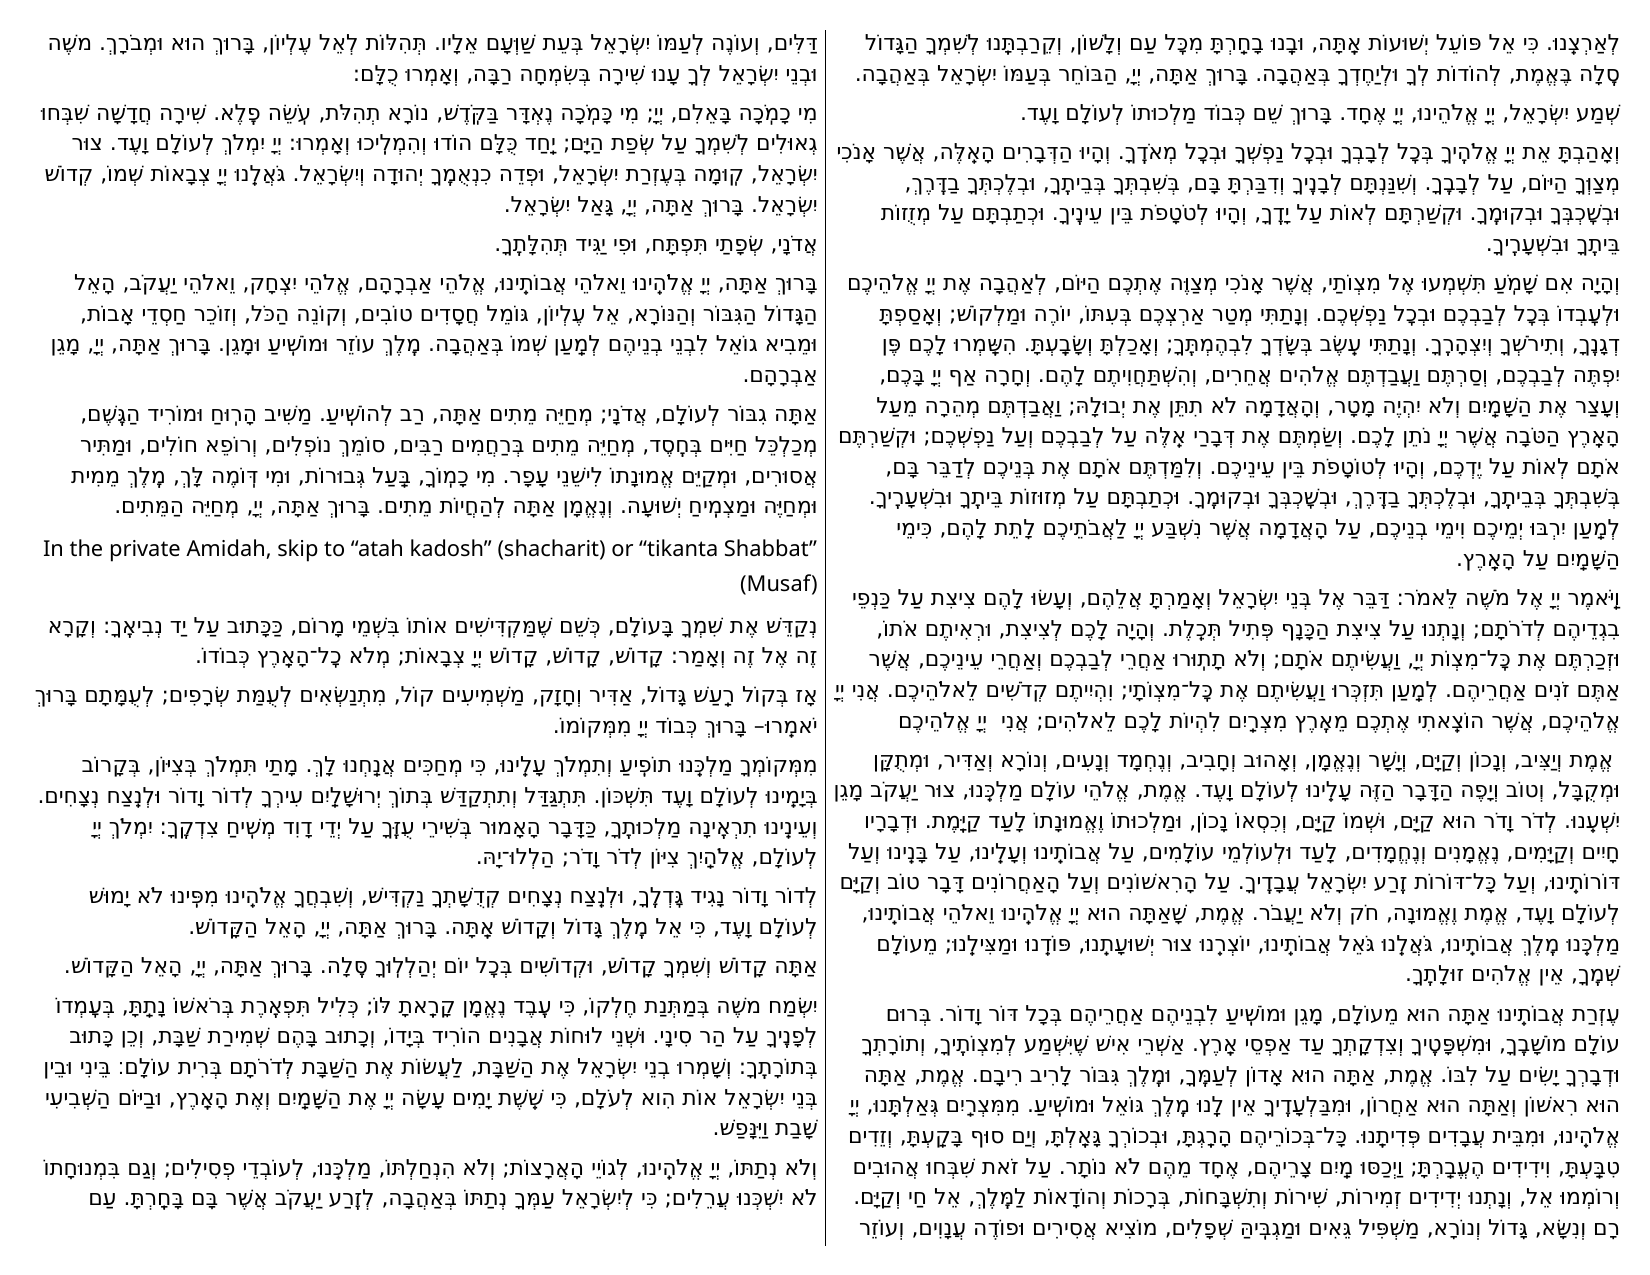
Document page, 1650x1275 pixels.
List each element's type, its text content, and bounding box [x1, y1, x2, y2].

text מִמְּקוֹמְךָ מַלְכֵּֽנוּ תוֹפִֽיעַ וְתִמְלֹךְ עָלֵֽינוּ, כִּי מְחַכִּים אֲנַֽחְנוּ לָךְ. מָתַי תִּמְלֹךְ בְּצִיּוֹן, בְּקָרוֹב בְּיָמֵֽינוּ לְעוֹלָם וָעֶד תִּשְׁכּוֹן. תִּתְגַּדַּל וְתִתְקַדַּשׁ בְּתוֹךְ יְרוּשָׁלַֽיִם עִירְךָ לְדוֹר וָדוֹר וּלְנֵֽצַח נְצָחִים. וְעֵינֵֽינוּ תִרְאֶֽינָה מַלְכוּתֶֽךָ, כַּדָּבָר הָאָמוּר בְּשִׁירֵי עֻזֶּֽךָ עַל יְדֵי דָוִד מְשִֽׁיחַ צִדְקֶֽךָ: יִמְלֹךְ יְיָ לְעוֹלָם, אֱלֹהַֽיִךְ צִיּוֹן לְדֹר וָדֹר; הַלְלוּ־יָהּ. [30, 752, 817, 870]
text שְׁמַע יִשְׂרָאֵל, יְיָ אֱלֹהֵינוּ, יְיָ אֶחָד. בָּרוּךְ שֵׁם כְּבוֹד מַלְכוּתוֹ לְעוֹלָם וָעֶד. [832, 100, 1620, 125]
text אַתָּה קָדוֹשׁ וְשִׁמְךָ קָדוֹשׁ, וּקְדוֹשִׁים בְּכׇל יוֹם יְהַלְלֽוּךָ סֶּֽלָה. בָּרוּךְ אַתָּה, יְיָ, הָאֵל הַקָּדוֹשׁ. [30, 953, 817, 979]
text אַתָּה גִבּוֹר לְעוֹלָם, אֲדֹנָי; מְחַיֵּה מֵתִים אַתָּה, רַב לְהוֹשִֽׁיעַ. מַשִּׁיב הָרֽוּחַ וּמוֹרִיד הַגֶּֽשֶׁם, מְכַלְכֵּל חַיִּים בְּחֶֽסֶד, מְחַיֵּה מֵתִים בְּרַחֲמִים רַבִּים, סוֹמֵךְ נוֹפְלִים, וְרוֹפֵא חוֹלִים, וּמַתִּיר אֲסוּרִים, וּמְקַיֵּם אֱמוּנָתוֹ לִישֵׁנֵי עָפָר. מִי כָמֽוֹךָ, בַּֽעַל גְּבוּרוֹת, וּמִי דּֽוֹמֶה לָּךְ, מֶֽלֶךְ מֵמִית וּמְחַיֶּה וּמַצְמִֽיחַ יְשׁוּעָה. וְנֶאֱמָן אַתָּה לְהַחֲיוֹת מֵתִים. בָּרוּךְ אַתָּה, יְיָ, מְחַיֵּה הַמֵּתִים. [30, 401, 817, 519]
text וַיֹּֽאמֶר יְיָ אֶל מֹשֶׁה לֵּאמֹר: דַּבֵּר אֶל בְּנֵי יִשְׂרָאֵל וְאָמַרְתָּ אֲלֵהֶם, וְעָשׂוּ לָהֶם צִיצִת עַל כַּנְפֵי בִגְדֵיהֶם לְדֹרֹתָם; וְנָתְנוּ עַל צִיצִת הַכָּנָף פְּתִיל תְּכֵֽלֶת. וְהָיָה לָכֶם לְצִיצִת, וּרְאִיתֶם אֹתוֹ, וּזְכַרְתֶּם אֶת כׇּל־מִצְוֺת יְיָ, וַעֲשִׂיתֶם אֹתָם; וְלֹא תָתֽוּרוּ אַחֲרֵי לְבַבְכֶם וְאַחֲרֵי עֵינֵיכֶם, אֲשֶׁר אַתֶּם זֹנִים אַחֲרֵיהֶם. לְמַֽעַן תִּזְכְּרוּ וַעֲשִׂיתֶם אֶת כׇּל־מִצְוֺתָי; וִהְיִיתֶם קְדֹשִׁים לֵאלֹהֵיכֶם. אֲנִי יְיָ אֱלֹהֵיכֶם, אֲשֶׁר הוֹצֵֽאתִי אֶתְכֶם מֵאֶֽרֶץ מִצְרַֽיִם לִהְיוֹת לָכֶם לֵאלֹהִים; אֲנִי יְיָ אֱלֹהֵיכֶם [832, 585, 1620, 733]
text יִשְׂמַח משֶׁה בְּמַתְּנַת חֶלְקוֹ, כִּי עֶֽבֶד נֶאֱמָן קָרָֽאתָ לּוֹ; כְּלִיל תִּפְאֶֽרֶת בְּרֹאשׁוֹ נָתַֽתָּ, בְּעׇמְדוֹ לְפָנֶֽיךָ עַל הַר סִינָי. וּשְׁנֵי לוּחוֹת אֲבָנִים הוֹרִיד בְּיָדוֹ, וְכָתוּב בָּהֶם שְׁמִירַת שַׁבָּת, וְכֵן כָּתוּב בְּתוֹרָתֶֽךָ: וְשָׁמְרוּ בְנֵי יִשְׂרָאֵל אֶת הַשַּׁבָּת, לַעֲשׂוֹת אֶת הַשַּׁבָּת לְדֹרֹתָם בְּרִית עוֹלָם׃ בֵּינִי וּבֵין בְּנֵי יִשְׂרָאֵל אוֹת הִוא לְעֹלָם, כִּי שֵֽׁשֶׁת יָמִים עָשָׂה יְיָ אֶת הַשָּׁמַֽיִם וְאֶת הָאָֽרֶץ, וּבַיּוֹם הַשְּׁבִיעִי שָׁבַת וַיִּנָּפַשׁ. [30, 993, 817, 1141]
text בָּרוּךְ אַתָּה, יְיָ אֱלֹהֵֽינוּ וֵאלֹהֵי אֲבוֹתֵֽינוּ, אֱלֹהֵי אַבְרָהָם, אֱלֹהֵי יִצְחָק, וֵאלֹהֵי יַעֲקֹב, הָאֵל הַגָּדוֹל הַגִּבּוֹר וְהַנּוֹרָא, אֵל עֶלְיוֹן, גּוֹמֵל חֲסָדִים טוֹבִים, וְקוֹנֵה הַכֹּל, וְזוֹכֵר חַסְדֵי אָבוֹת, וּמֵבִיא גוֹאֵל לִבְנֵי בְנֵיהֶם לְמַֽעַן שְׁמוֹ בְּאַהֲבָה. מֶֽלֶךְ עוֹזֵר וּמוֹשִֽׁיעַ וּמָגֵן. בָּרוּךְ אַתָּה, יְיָ, מָגֵן אַבְרָהָם. [30, 270, 817, 388]
text מִי כָמֹֽכָה בָּאֵלִם, יְיָ; מִי כָּמֹֽכָה נֶאְדָּר בַּקֹּֽדֶשׁ, נוֹרָא תְהִלֹּת, עֹֽשֵׂה פֶֽלֶא. שִׁירָה חֲדָשָׁה שִׁבְּחוּ גְאוּלִים לְשִׁמְךָ עַל שְׂפַת הַיָּם; יַֽחַד כֻּלָּם הוֹדוּ וְהִמְלִֽיכוּ וְאָמְרוּ: יְיָ יִמְלֹךְ לְעוֹלָם וָעֶד. צוּר יִשְׂרָאֵל, קֽוּמָה בְּעֶזְרַת יִשְׂרָאֵל, וּפְדֵה כִנְאֻמֶֽךָ יְהוּדָה וְיִשְׂרָאֵל. גֹּאֲלֵֽנוּ יְיָ צְבָאוֹת שְׁמוֹ, קְדוֹשׁ יִשְׂרָאֵל. בָּרוּךְ אַתָּה, יְיָ, גָּאַל יִשְׂרָאֵל. [30, 100, 817, 217]
text וְאָהַבְתָּ אֵת יְיָ אֱלֹהֶֽיךָ בְּכׇל לְבָבְךָ וּבְכׇל נַפְשְׁךָ וּבְכׇל מְאֹדֶֽךָ. וְהָיוּ הַדְּבָרִים הָאֵֽלֶּה, אֲשֶׁר אָנֹכִי מְצַוְּךָ הַיּוֹם, עַל לְבָבֶֽךָ. וְשִׁנַּנְתָּם לְבָנֶֽיךָ וְדִבַּרְתָּ בָּם, בְּשִׁבְתְּךָ בְּבֵיתֶֽךָ, וּבְלֶכְתְּךָ בַדֶּֽרֶךְ, וּבְשׇׁכְבְּךָ וּבְקוּמֶֽךָ. וּקְשַׁרְתָּם לְאוֹת עַל יָדֶֽךָ, וְהָיוּ לְטֹטָפֹת בֵּין עֵינֶֽיךָ. וּכְתַבְתָּם עַל מְזֻזוֹת בֵּיתֶֽךָ וּבִשְׁעָרֶֽיךָ. [832, 139, 1620, 257]
text לְאַרְצֵֽנוּ. כִּי אֵל פּוֹעֵל יְשׁוּעוֹת אָֽתָּה, וּבָֽנוּ בָחַֽרְתָּ מִכׇּל עַם וְלָשׁוֹן, וְקֵרַבְתָּֽנוּ לְשִׁמְךָ הַגָּדוֹל סֶֽלָה בֶּאֱמֶת, לְהוֹדוֹת לְךָ וּלְיַחֶדְךָ בְּאַהֲבָה. בָּרוּךְ אַתָּה, יְיָ, הַבּוֹחֵר בְּעַמּוֹ יִשְׂרָאֵל בְּאַהֲבָה. [832, 30, 1620, 86]
text אֱמֶת וְיַצִּיב, וְנָכוֹן וְקַיָּם, וְיָשָׁר וְנֶאֱמָן, וְאָהוּב וְחָבִיב, וְנֶחְמָד וְנָעִים, וְנוֹרָא וְאַדִּיר, וּמְתֻקָּן וּמְקֻבָּל, וְטוֹב וְיָפֶה הַדָּבָר הַזֶּה עָלֵֽינוּ לְעוֹלָם וָעֶד. אֱמֶת, אֱלֹהֵי עוֹלָם מַלְכֵּֽנוּ, צוּר יַעֲקֹב מָגֵן יִשְׁעֵֽנוּ. לְדֹר וָדֹר הוּא קַיָּם, וּשְׁמוֹ קַיָּם, וְכִסְאוֹ נָכוֹן, וּמַלְכוּתוֹ וֶאֱמוּנָתוֹ לָעַד קַיָּֽמֶת. וּדְבָרָיו חָיִים וְקַיָּמִים, נֶאֱמָנִים וְנֶחֱמָדִים, לָעַד וּלְעוֹלְמֵי עוֹלָמִים, עַל אֲבוֹתֵֽינוּ וְעָלֵֽינוּ, עַל בָּנֵֽינוּ וְעַל דּוֹרוֹתֵֽינוּ, וְעַל כָּל־דּוֹרוֹת זֶֽרַע יִשְׂרָאֵל עֲבָדֶֽיךָ. עַל הָרִאשׁוֹנִים וְעַל הָאַחֲרוֹנִים דָּבָר טוֹב וְקַיָּם לְעוֹלָם וָעֶד, אֱמֶת וֶאֱמוּנָה, חֹק וְלֹא יַעֲבֹר. אֱמֶת, שָׁאַתָּה הוּא יְיָ אֱלֹהֵֽינוּ וֵאלֹהֵי אֲבוֹתֵֽינוּ, מַלְכֵּֽנוּ מֶֽלֶךְ אֲבוֹתֵֽינוּ, גֹּאֲלֵֽנוּ גֹּאֵל אֲבוֹתֵֽינוּ, יוֹצְרֵֽנוּ צוּר יְשׁוּעָתֵֽנוּ, פּוֹדֵֽנוּ וּמַצִּילֵֽנוּ; מֵעוֹלָם שְׁמֶֽךָ, אֵין אֱלֹהִים זוּלָתֶֽךָ. [832, 747, 1620, 987]
text נְקַדֵּשׁ אֶת שִׁמְךָ בָּעוֹלָם, כְּשֵׁם שֶׁמַּקְדִּישִׁים אוֹתוֹ בִּשְׁמֵי מָרוֹם, כַּכָּתוּב עַל יַד נְבִיאֶֽךָ: וְקָרָא זֶה אֶל זֶה וְאָמַר: קָדוֹשׁ, קָדוֹשׁ, קָדוֹשׁ יְיָ צְבָאוֹת; מְלֹא כׇל־הָאָֽרֶץ כְּבוֹדוֹ. [30, 613, 817, 669]
text לְדוֹר וָדוֹר נָגִיד גׇּדְלֶֽךָ, וּלְנֵֽצַח נְצָחִים קְדֻשָּׁתְךָ נַקְדִּישׁ, וְשִׁבְחֲךָ אֱלֹהֵֽינוּ מִפִּֽינוּ לֹא יָמוּשׁ לְעוֹלָם וָעֶד, כִּי אֵל מֶֽלֶךְ גָּדוֹל וְקָדוֹשׁ אָֽתָּה. בָּרוּךְ אַתָּה, יְיָ, הָאֵל הַקָּדוֹשׁ. [30, 884, 817, 940]
text וְהָיָה אִם שָׁמֹֽעַ תִּשְׁמְעוּ אֶל מִצְוֺתַי, אֲשֶׁר אָנֹכִי מְצַוֶּה אֶתְכֶם הַיּוֹם, לְאַהֲבָה אֶת יְיָ אֱלֹהֵיכֶם וּלְעׇבְדוֹ בְּכׇל לְבַבְכֶם וּבְכׇל נַפְשְׁכֶם. וְנָתַתִּי מְטַר אַרְצְכֶם בְּעִתּוֹ, יוֹרֶה וּמַלְקוֹשׁ; וְאָסַפְתָּ דְגָנֶֽךָ, וְתִירֹשְׁךָ וְיִצְהָרֶֽךָ. וְנָתַתִּי עֵֽשֶׂב בְּשָׂדְךָ לִבְהֶמְתֶּֽךָ; וְאָכַלְתָּ וְשָׂבָֽעְתָּ. הִשָּֽמְרוּ לָכֶם פֶּן יִפְתֶּה לְבַבְכֶם, וְסַרְתֶּם וַעֲבַדְתֶּם אֱלֹהִים אֲחֵרִים, וְהִשְׁתַּחֲוִיתֶם לָהֶם. וְחָרָה אַף יְיָ בָּכֶם, וְעָצַר אֶת הַשָּׁמַֽיִם וְלֹא יִהְיֶה מָטָר, וְהָאֲדָמָה לֹא תִתֵּן אֶת יְבוּלָהּ; וַאֲבַדְתֶּם מְהֵרָה מֵעַל הָאָֽרֶץ הַטֹּבָה אֲשֶׁר יְיָ נֹתֵן לָכֶם. וְשַׂמְתֶּם אֶת דְּבָרַי אֵֽלֶּה עַל לְבַבְכֶם וְעַל נַפְשְׁכֶם; וּקְשַׁרְתֶּם אֹתָם לְאוֹת עַל יֶדְכֶם, וְהָיוּ לְטוֹטָפֹת בֵּין עֵינֵיכֶם. וְלִמַּדְתֶּם אֹתָם אֶת בְּנֵיכֶם לְדַבֵּר בָּם, בְּשִׁבְתְּךָ בְּבֵיתֶֽךָ, וּבְלֶכְתְּךָ בַדֶּֽרֶךְ, וּבְשׇׁכְבְּךָ וּבְקוּמֶֽךָ. וּכְתַבְתָּם עַל מְזוּזוֹת בֵּיתֶֽךָ וּבִשְׁעָרֶֽיךָ. לְמַֽעַן יִרְבּוּ יְמֵיכֶם וִימֵי בְנֵיכֶם, עַל הָאֲדָמָה אֲשֶׁר נִשְׁבַּע יְיָ לַאֲבֹתֵיכֶם לָתֵת לָהֶם, כִּימֵי הַשָּׁמַֽיִם עַל הָאָֽרֶץ. [832, 270, 1620, 571]
text דַּלִּים, וְעוֹנֶה לְעַמּוֹ יִשְׂרָאֵל בְּעֵת שַׁוְּעָם אֵלָיו. תְּהִלּוֹת לְאֵל עֶלְיוֹן, בָּרוּךְ הוּא וּמְבֹרָךְ. משֶׁה וּבְנֵי יִשְׂרָאֵל לְךָ עָנוּ שִׁירָה בְּשִׂמְחָה רַבָּה, וְאָמְרוּ כֻלָּם: [30, 30, 817, 86]
text אֲדֹנָי, שְׂפָתַי תִּפְתָּח, וּפִי יַגִּיד תְּהִלָּתֶֽךָ. [30, 231, 817, 257]
text אָז בְּקוֹל רַֽעַשׁ גָּדוֹל, אַדִּיר וְחָזָק, מַשְׁמִיעִים קוֹל, מִתְנַשְּׂאִים לְעֻמַּת שְׂרָפִים; לְעֻמָּתָם בָּרוּךְ יֹאמֵֽרוּ– בָּרוּךְ כְּבוֹד יְיָ מִמְּקוֹמוֹ. [30, 683, 817, 739]
text In the private Amidah, skip to “atah kadosh” (shacharit) or “tikanta Shabbat” (Musaf) [30, 533, 817, 598]
text עֶזְרַת אֲבוֹתֵֽינוּ אַתָּה הוּא מֵעוֹלָם, מָגֵן וּמוֹשִֽׁיעַ לִבְנֵיהֶם אַחֲרֵיהֶם בְּכָל דּוֹר וָדוֹר. בְּרוּם עוֹלָם מוֹשָׁבֶֽךָ, וּמִשְׁפָּטֶֽיךָ וְצִדְקָתְךָ עַד אַפְסֵי אָֽרֶץ. אַשְׁרֵי אִישׁ שֶׁיִּשְׁמַע לְמִצְוֺתֶֽיךָ, וְתוֹרָתְךָ וּדְבָרְךָ יָשִׂים עַל לִבּוֹ. אֱמֶת, אַתָּה הוּא אָדוֹן לְעַמֶּֽךָ, וּמֶֽלֶךְ גִּבּוֹר לָרִיב רִיבָם. אֱמֶת, אַתָּה הוּא רִאשׁוֹן וְאַתָּה הוּא אַחֲרוֹן, וּמִבַּלְעָדֶֽיךָ אֵין לָֽנוּ מֶֽלֶךְ גּוֹאֵל וּמוֹשִֽׁיעַ. מִמִּצְרַֽיִם גְּאַלְתָּֽנוּ, יְיָ אֱלֹהֵֽינוּ, וּמִבֵּית עֲבָדִים פְּדִיתָֽנוּ. כָּל־בְּכוֹרֵיהֶם הָרָֽגְתָּ, וּבְכוֹרְךָ גָּאָֽלְתָּ, וְיַם סוּף בָּקַֽעְתָּ, וְזֵדִים טִבַּֽעְתָּ, וִידִידִים הֶעֱבַֽרְתָּ; וַיְכַסּוּ מַֽיִם צָרֵיהֶם, אֶחָד מֵהֶם לֹא נוֹתָר. עַל זֹאת שִׁבְּחוּ אֲהוּבִים וְרוֹמְמוּ אֵל, וְנָתְנוּ יְדִידִים זְמִירוֹת, שִׁירוֹת וְתִשְׁבָּחוֹת, בְּרָכוֹת וְהוֹדָאוֹת לַמֶּֽלֶךְ, אֵל חַי וְקַיָּם. רָם וְנִשָּׂא, גָּדוֹל וְנוֹרָא, מַשְׁפִּיל גֵּאִים וּמַגְבִּֽיהַּ שְׁפָלִים, מוֹצִיא אֲסִירִים וּפוֹדֶה עֲנָוִים, וְעוֹזֵר [832, 1001, 1620, 1241]
text וְלֹא נְתַתּוֹ, יְיָ אֱלֹהֵֽינוּ, לְגוֹיֵי הָאֲרָצוֹת; וְלֹא הִנְחַלְתּוֹ, מַלְכֵּֽנוּ, לְעוֹבְדֵי פְסִילִים; וְגַם בִּמְנוּחָתוֹ לֹא יִשְׁכְּנוּ עֲרֵלִים; כִּי לְיִשְׂרָאֵל עַמְּךָ נְתַתּוֹ בְּאַהֲבָה, לְזֶֽרַע יַעֲקֹב אֲשֶׁר בָּם בָּחָֽרְתָּ. עַם [30, 1154, 817, 1211]
